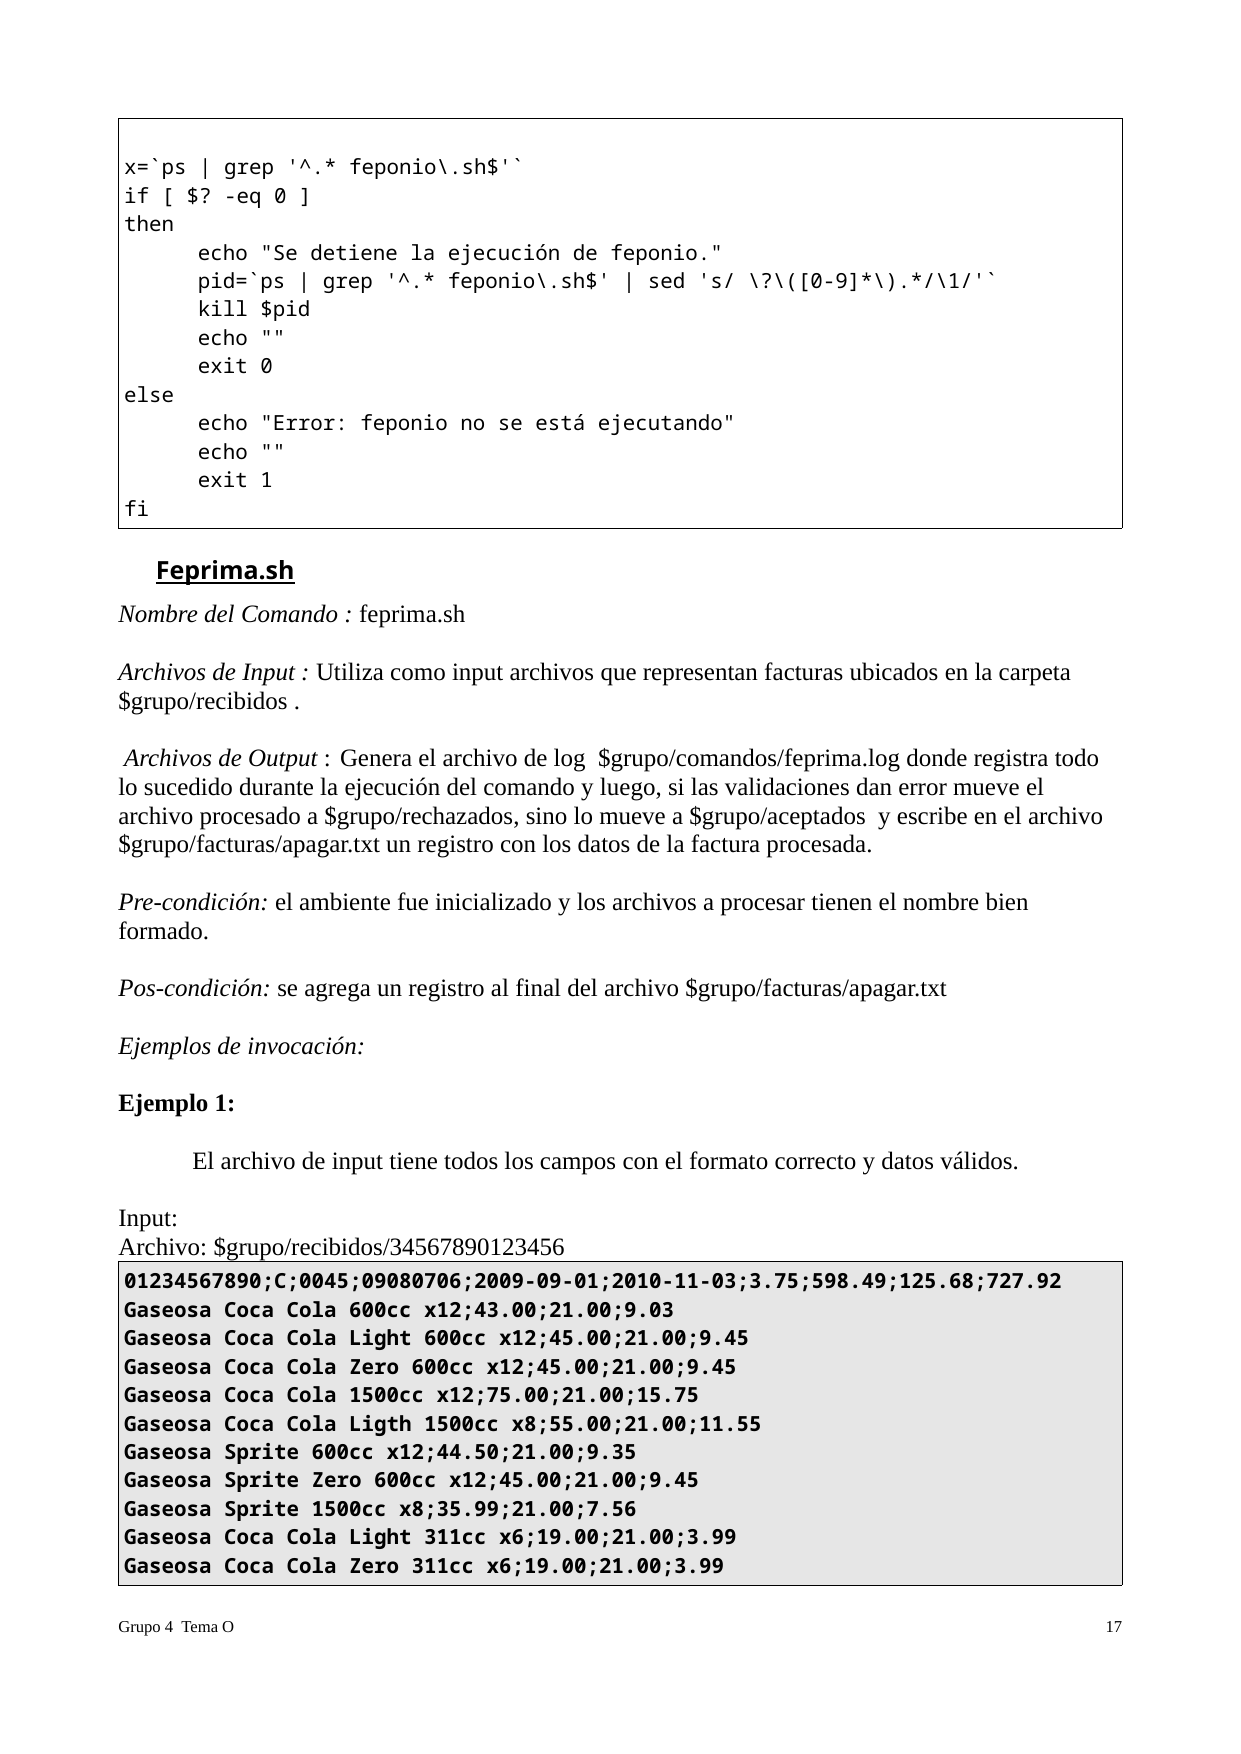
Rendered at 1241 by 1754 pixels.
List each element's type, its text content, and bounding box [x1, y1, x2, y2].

text Nombre del Comando : feprima.sh [118, 599, 1122, 628]
table_header 01234567890;C;0045;09080706;2009-09-01;2010-11-03;3.75;598.49;125.68;727.92 Gaseosa Coca Cola 600cc x12;43.00;21.00;9.03 Gaseosa Coca Cola Light 600cc x12;45.00;21.00;9.45 Gaseosa Coca Cola Zero 600cc x12;45.00;21.00;9.45 Gaseosa Coca Cola 1500cc x12;75.00;21.00;15.75 Gaseosa Coca Cola Ligth 1500cc x8;55.00;21.00;11.55 Gaseosa Sprite 600cc x12;44.50;21.00;9.35 Gaseosa Sprite Zero 600cc x12;45.00;21.00;9.45 Gaseosa Sprite 1500cc x8;35.99;21.00;7.56 Gaseosa Coca Cola Light 311cc x6;19.00;21.00;3.99 Gaseosa Coca Cola Zero 311cc x6;19.00;21.00;3.99 [119, 1262, 1122, 1585]
text El archivo de input tiene todos los campos con el formato correcto y datos válidos. [118, 1146, 1122, 1174]
text Archivos de Input : Utiliza como input archivos que representan facturas ubicados en la carpeta $grupo/recibidos . [118, 657, 1122, 714]
text Archivos de Output : Genera el archivo de log $grupo/comandos/feprima.log donde registra todo lo sucedido durante la ejecución del comando y luego, si las validaciones dan error mueve el archivo procesado a $grupo/rechazados, sino lo mueve a $grupo/aceptados y escribe en el archivo $grupo/facturas/apagar.txt un registro con los datos de la factura procesada. [118, 743, 1122, 858]
text Archivo: $grupo/recibidos/34567890123456 [118, 1232, 1122, 1261]
text Pos-condición: se agrega un registro al final del archivo $grupo/facturas/apagar.txt [118, 973, 1122, 1002]
text Ejemplos de invocación: [118, 1031, 1122, 1059]
table_header x=`ps | grep '^.* feponio\.sh$'` if [ $? -eq 0 ] then echo "Se detiene la ejecución de feponio." pid=`ps | grep '^.* feponio\.sh$' | sed 's/ \?\([0-9]*\).*/\1/'` kill $pid echo "" exit 0 else echo "Error: feponio no se está ejecutando" echo "" exit 1 fi [119, 119, 1122, 528]
text Ejemplo 1: [118, 1088, 1122, 1117]
text Pre-condición: el ambiente fue inicializado y los archivos a procesar tienen el nombre bien formado. [118, 887, 1122, 944]
subtitle Feprima.sh [156, 553, 1122, 587]
text Input: [118, 1203, 1122, 1232]
